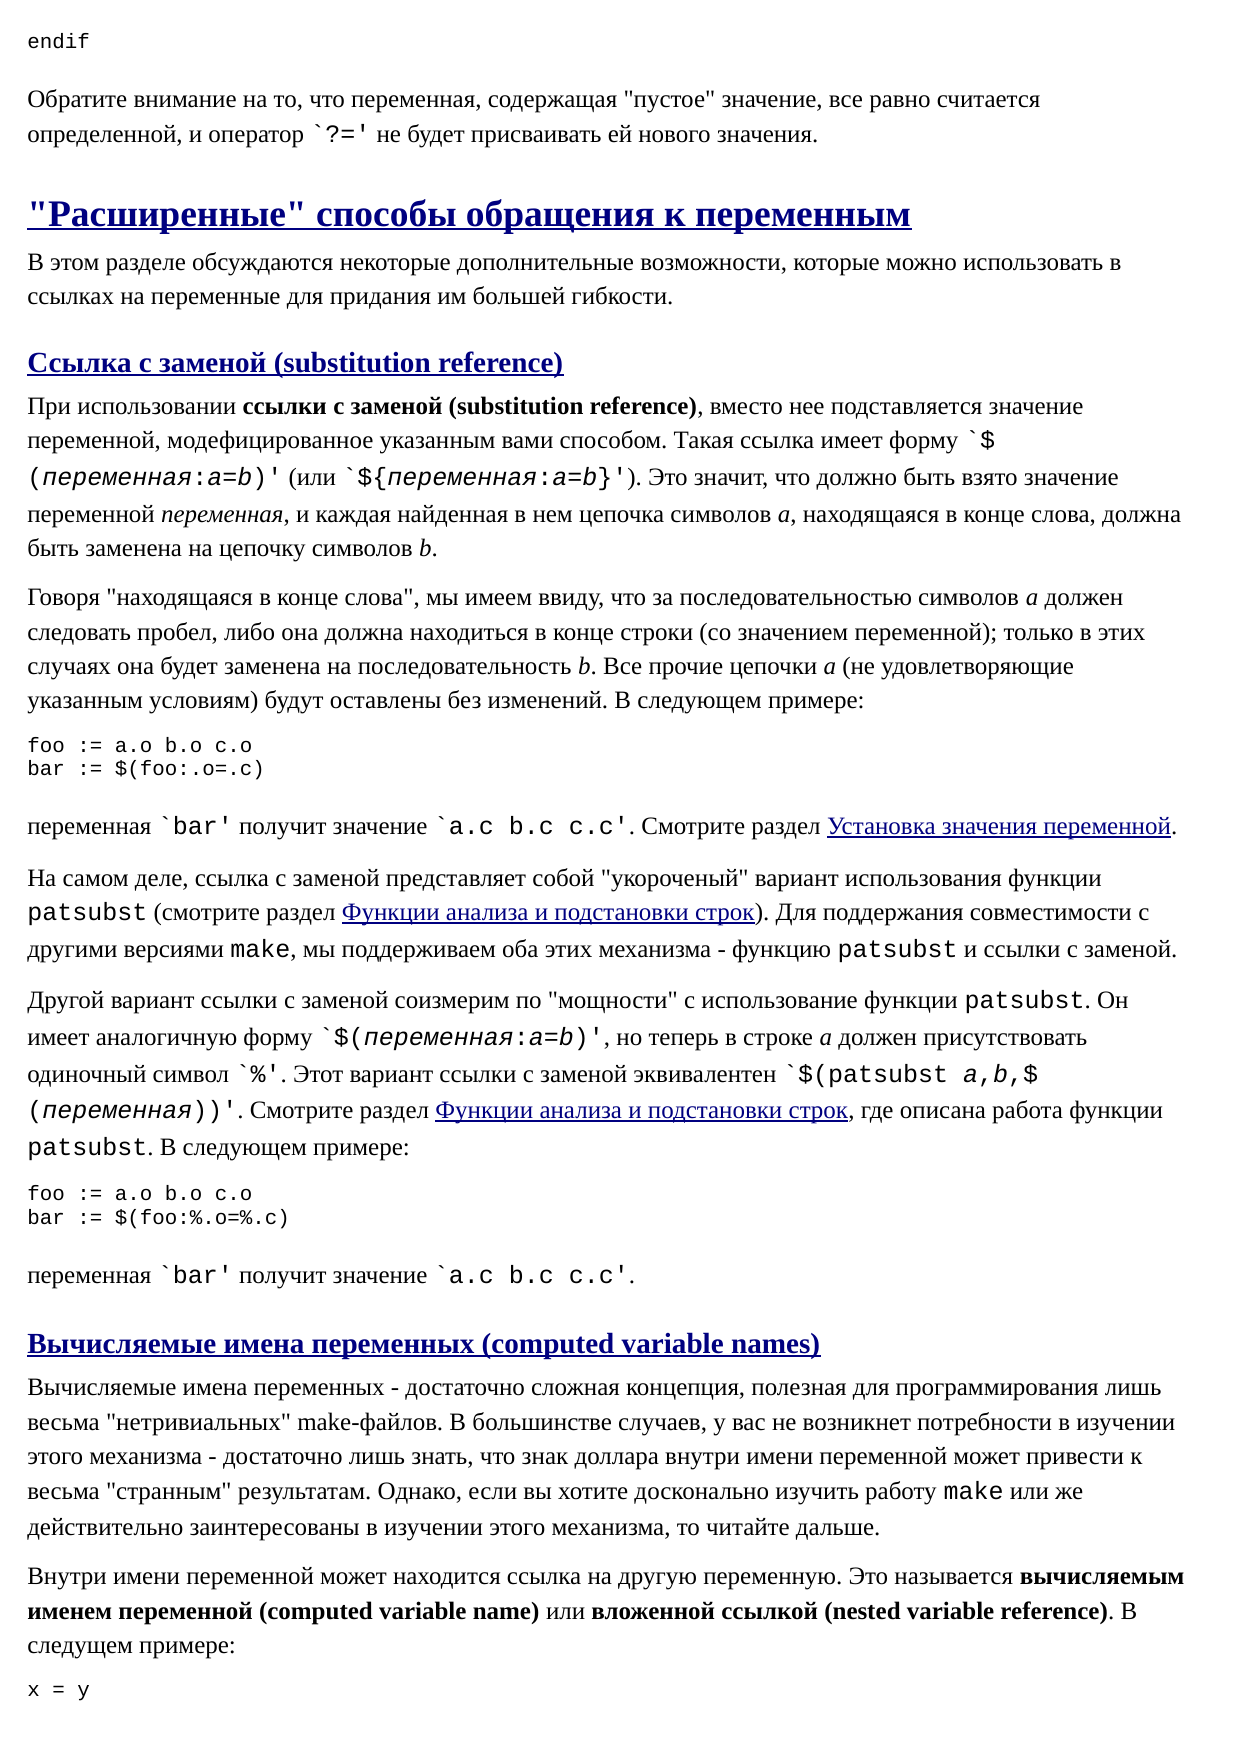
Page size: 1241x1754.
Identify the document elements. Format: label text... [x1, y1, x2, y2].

text bar := $(foo:%.o=%.c) [27, 1207, 1185, 1231]
text В этом разделе обсуждаются некоторые дополнительные возможности, которые можно использовать в ссылках на переменные для придания им большей гибкости. [27, 247, 1185, 310]
text endif [27, 31, 1185, 55]
text При использовании ссылки с заменой (substitution reference), вместо нее подставляется значение переменной, модефицированное указанным вами способом. Такая ссылка имеет форму `$(переменная:a=b)' (или `${переменная:a=b}'). Это значит, что должно быть взято значение переменной переменная, и каждая найденная в нем цепочка символов a, находящаяся в конце слова, должна быть заменена на цепочку символов b. [27, 391, 1185, 562]
subtitle Ссылка с заменой (substitution reference) [27, 345, 1185, 378]
text На самом деле, ссылка с заменой представляет собой "укороченый" вариант использования функции patsubst (смотрите раздел Функции анализа и подстановки строк). Для поддержания совместимости с другими версиями make, мы поддерживаем оба этих механизма - функцию patsubst и ссылки с заменой. [27, 863, 1185, 965]
text foo := a.o b.o c.o [27, 735, 1185, 758]
subtitle "Расширенные" способы обращения к переменным [27, 191, 1185, 234]
text Другой вариант ссылки с заменой соизмерим по "мощности" с использование функции patsubst. Он имеет аналогичную форму `$(переменная:a=b)', но теперь в строке a должен присутствовать одиночный символ `%'. Этот вариант ссылки с заменой эквивалентен `$(patsubst a,b,$(переменная))'. Смотрите раздел Функции анализа и подстановки строк, где описана работа функции patsubst. В следующем примере: [27, 986, 1185, 1163]
text Говоря "находящаяся в конце слова", мы имеем ввиду, что за последовательностью символов a должен следовать пробел, либо она должна находиться в конце строки (со значением переменной); только в этих случаях она будет заменена на последовательность b. Все прочие цепочки a (не удовлетворяющие указанным условиям) будут оставлены без изменений. В следующем примере: [27, 582, 1185, 714]
text Вычисляемые имена переменных - достаточно сложная концепция, полезная для программирования лишь весьма "нетривиальных" make-файлов. В большинстве случаев, у вас не возникнет потребности в изучении этого механизма - достаточно лишь знать, что знак доллара внутри имени переменной может привести к весьма "странным" результатам. Однако, если вы хотите досконально изучить работу make или же действительно заинтересованы в изучении этого механизма, то читайте дальше. [27, 1372, 1185, 1541]
text bar := $(foo:.o=.c) [27, 758, 1185, 782]
subtitle Вычисляемые имена переменных (computed variable names) [27, 1326, 1185, 1360]
text переменная `bar' получит значение `a.c b.c c.c'. Смотрите раздел Установка значения переменной. [27, 811, 1185, 842]
text переменная `bar' получит значение `a.c b.c c.c'. [27, 1260, 1185, 1291]
text x = y [27, 1679, 1185, 1703]
text foo := a.o b.o c.o [27, 1183, 1185, 1207]
text Обратите внимание на то, что переменная, содержащая "пустое" значение, все равно считается определенной, и оператор `?=' не будет присваивать ей нового значения. [27, 84, 1185, 150]
text Внутри имени переменной может находится ссылка на другую переменную. Это называется вычисляемым именем переменной (computed variable name) или вложенной ссылкой (nested variable reference). В следущем примере: [27, 1561, 1185, 1659]
